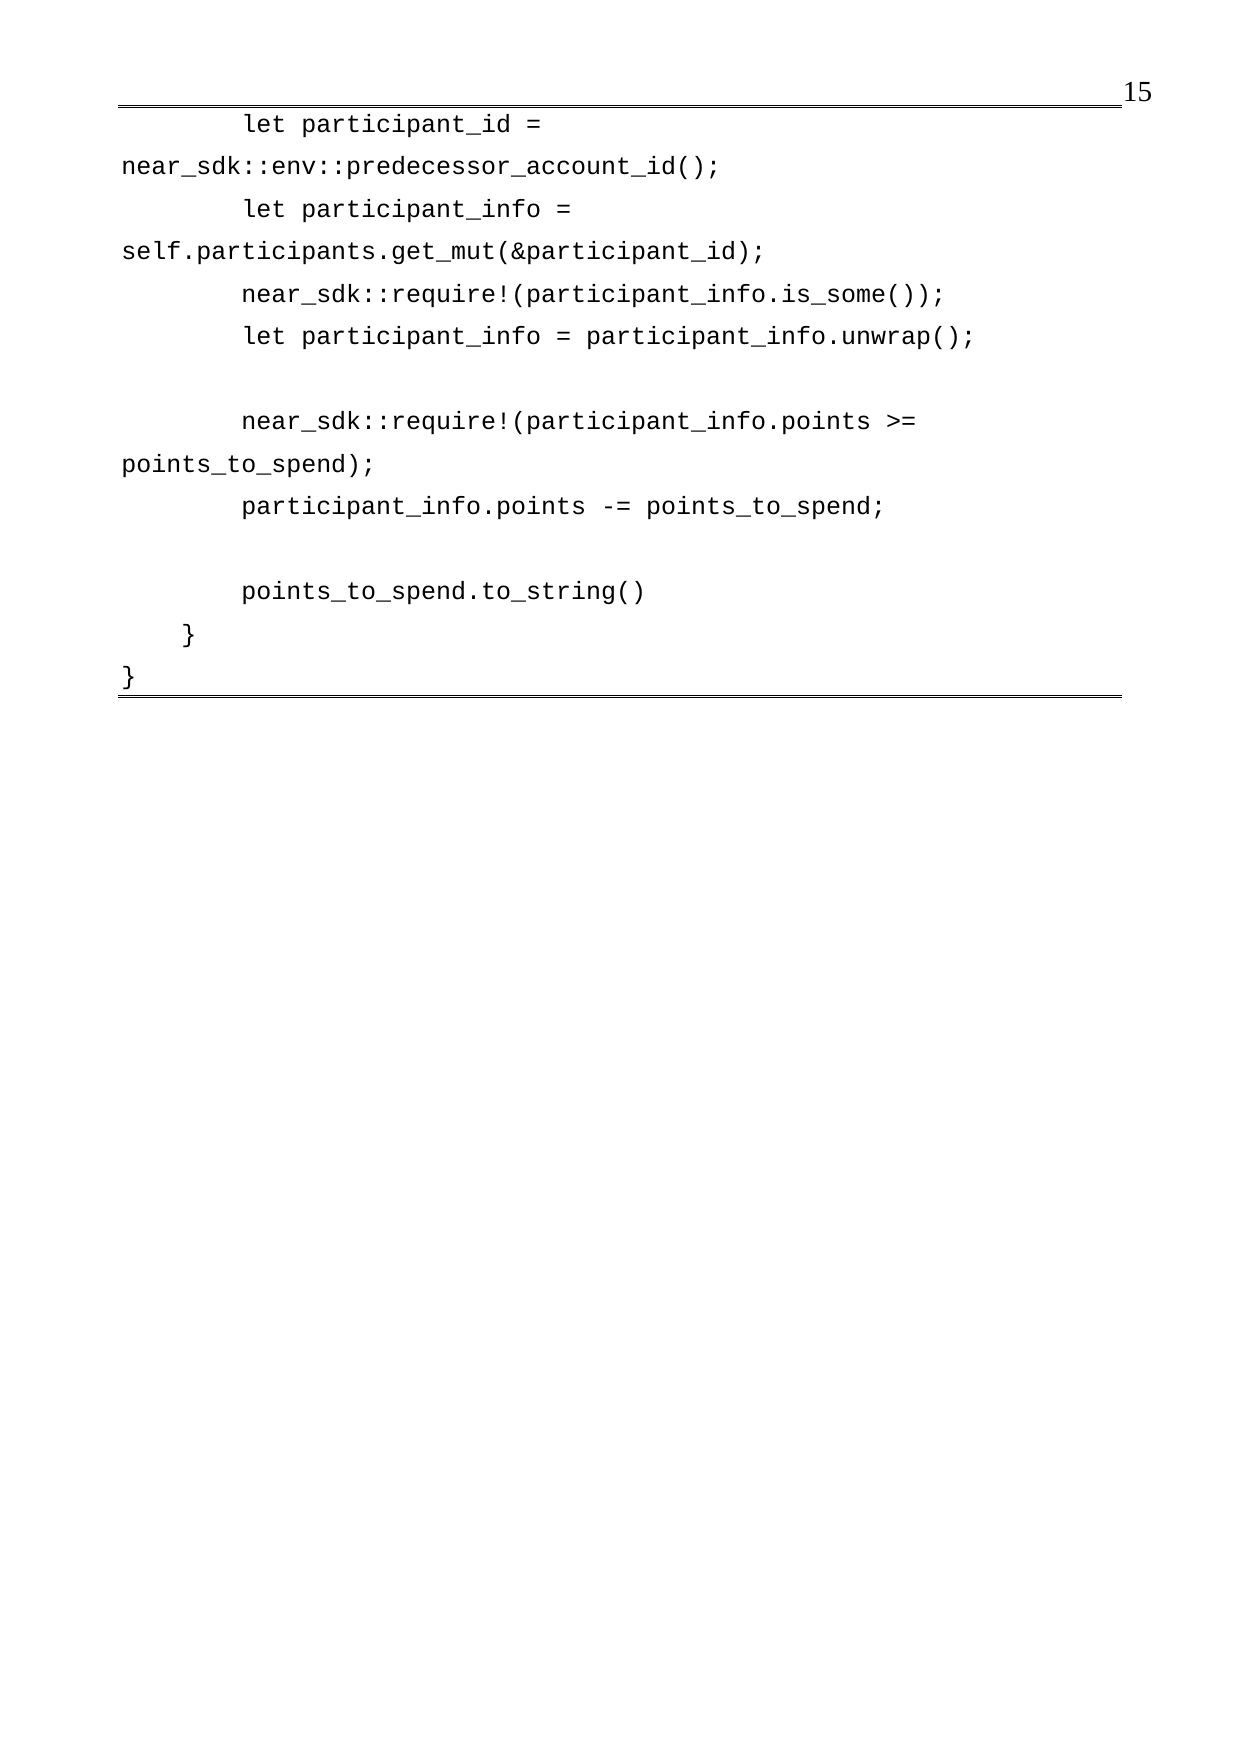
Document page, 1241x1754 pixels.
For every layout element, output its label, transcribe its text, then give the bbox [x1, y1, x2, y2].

text let participant_id = near_sdk::env::predecessor_account_id(); [118, 108, 1122, 182]
text let participant_info = participant_info.unwrap(); [118, 318, 1122, 352]
text } [118, 615, 1122, 649]
text points_to_spend.to_string() [118, 573, 1122, 607]
text near_sdk::require!(participant_info.is_some()); [118, 275, 1122, 309]
text } [118, 658, 1122, 695]
text let participant_info = self.participants.get_mut(&participant_id); [118, 190, 1122, 267]
text participant_info.points -= points_to_spend; [118, 488, 1122, 522]
text near_sdk::require!(participant_info.points >= points_to_spend); [118, 403, 1122, 479]
